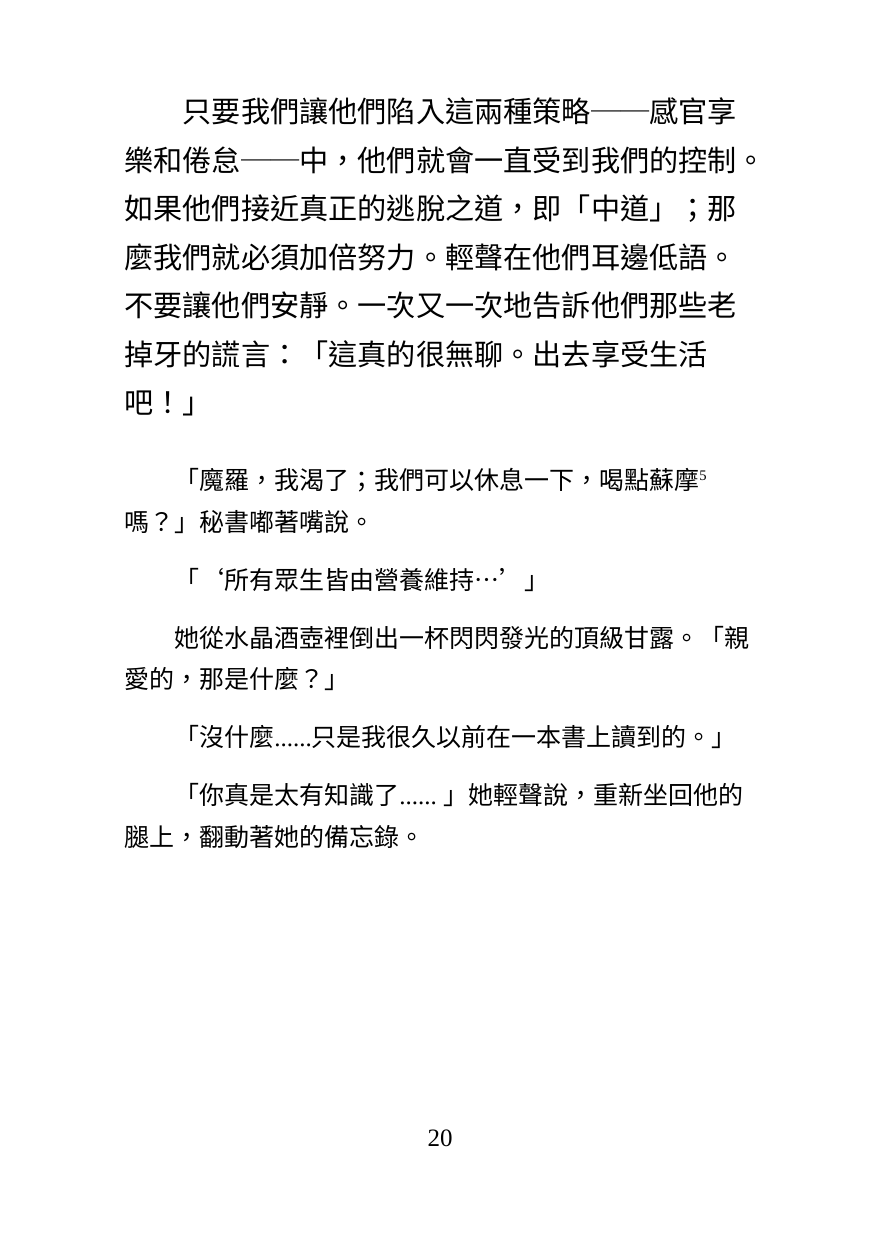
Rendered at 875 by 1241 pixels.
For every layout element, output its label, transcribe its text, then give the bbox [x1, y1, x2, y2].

text 「魔羅，我渴了；我們可以休息一下，喝點蘇摩嗎？」秘書嘟著嘴說。 [124, 461, 756, 539]
text 她從水晶酒壺裡倒出一杯閃閃發光的頂級甘露。「親愛的，那是什麼？」 [124, 618, 756, 696]
text 「你真是太有知識了...... 」她輕聲說，重新坐回他的腿上，翻動著她的備忘錄。 [124, 776, 756, 854]
text 「沒什麼......只是我很久以前在一本書上讀到的。」 [124, 718, 756, 754]
text 「‘所有眾生皆由營養維持…’」 [124, 560, 756, 597]
text 只要我們讓他們陷入這兩種策略──感官享樂和倦怠──中，他們就會一直受到我們的控制。如果他們接近真正的逃脫之道，即「中道」；那麼我們就必須加倍努力。輕聲在他們耳邊低語。不要讓他們安靜。一次又一次地告訴他們那些老掉牙的謊言：「這真的很無聊。出去享受生活吧！」 [124, 88, 756, 422]
